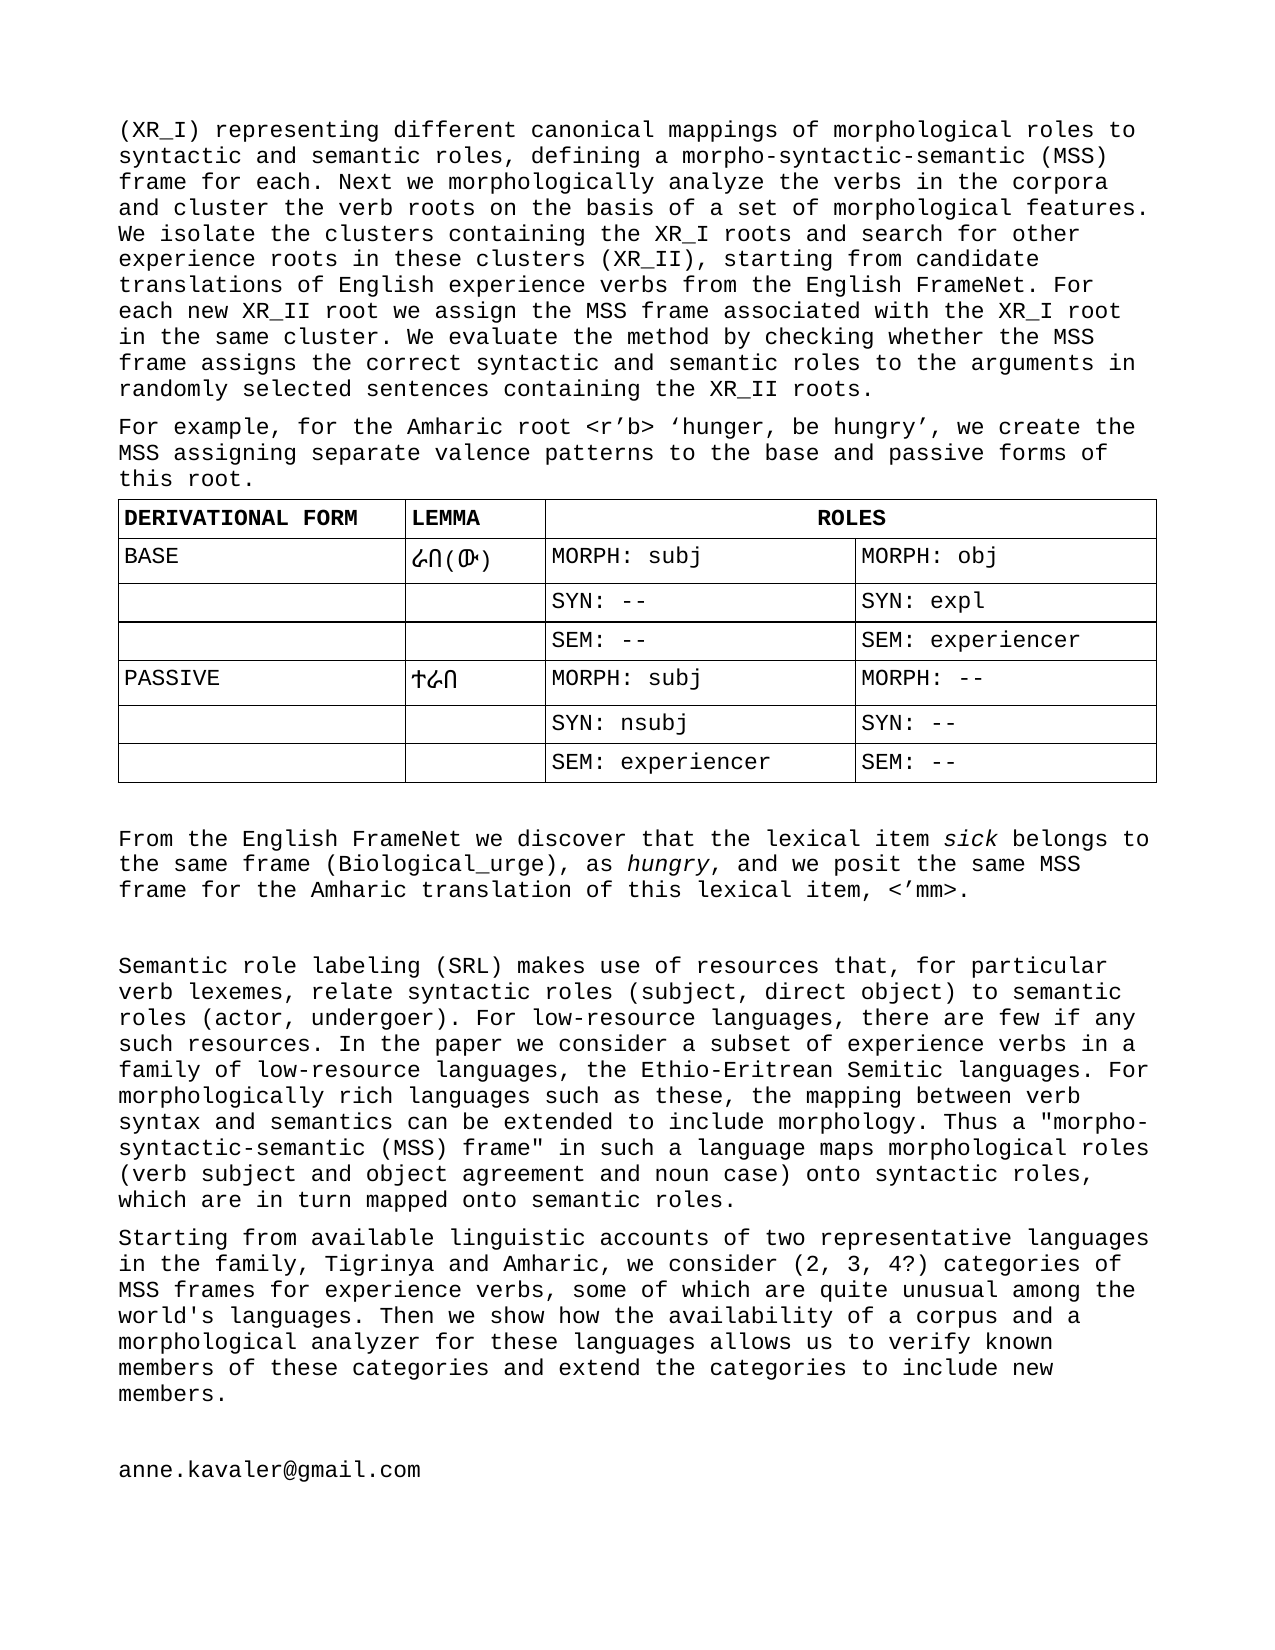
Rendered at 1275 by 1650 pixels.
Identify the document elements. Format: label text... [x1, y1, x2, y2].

table_cell [119, 744, 405, 782]
table_cell SYN: -- [856, 706, 1156, 743]
table_cell [119, 584, 405, 621]
text (XR_I) representing different canonical mappings of morphological roles to syntactic and semantic roles, defining a morpho-syntactic-semantic (MSS) frame for each. Next we morphologically analyze the verbs in the corpora and cluster the verb roots on the basis of a set of morphological features. We isolate the clusters containing the XR_I roots and search for other experience roots in these clusters (XR_II), starting from candidate translations of English experience verbs from the English FrameNet. For each new XR_II root we assign the MSS frame associated with the XR_I root in the same cluster. We evaluate the method by checking whether the MSS frame assigns the correct syntactic and semantic roles to the arguments in randomly selected sentences containing the XR_II roots. [118, 118, 1157, 403]
table_cell ተራበ [406, 661, 545, 705]
table_cell ራበ(ው) [406, 539, 545, 583]
table_cell SEM: -- [856, 744, 1156, 782]
table_header DERIVATIONAL FORM [119, 500, 405, 538]
table_cell [119, 623, 405, 660]
table_cell MORPH: subj [546, 539, 855, 583]
table_cell [406, 744, 545, 782]
table_cell [406, 623, 545, 660]
table_cell SEM: -- [546, 623, 855, 660]
text Semantic role labeling (SRL) makes use of resources that, for particular verb lexemes, relate syntactic roles (subject, direct object) to semantic roles (actor, undergoer). For low-resource languages, there are few if any such resources. In the paper we consider a subset of experience verbs in a family of low-resource languages, the Ethio-Eritrean Semitic languages. For morphologically rich languages such as these, the mapping between verb syntax and semantics can be extended to include morphology. Thus a "morpho-syntactic-semantic (MSS) frame" in such a language maps morphological roles (verb subject and object agreement and noun case) onto syntactic roles, which are in turn mapped onto semantic roles. [118, 955, 1157, 1214]
table_cell MORPH: subj [546, 661, 855, 705]
text anne.kavaler@gmail.com [118, 1458, 1157, 1484]
table_cell [119, 706, 405, 743]
table_cell MORPH: obj [856, 539, 1156, 583]
table_cell MORPH: -- [856, 661, 1156, 705]
table_cell SYN: expl [856, 584, 1156, 621]
table_cell SEM: experiencer [546, 744, 855, 782]
table_cell SYN: nsubj [546, 706, 855, 743]
text For example, for the Amharic root <r’b> ‘hunger, be hungry’, we create the MSS assigning separate valence patterns to the base and passive forms of this root. [118, 416, 1157, 493]
table_cell SEM: experiencer [856, 623, 1156, 660]
table_cell BASE [119, 539, 405, 583]
table_cell [406, 706, 545, 743]
text Starting from available linguistic accounts of two representative languages in the family, Tigrinya and Amharic, we consider (2, 3, 4?) categories of MSS frames for experience verbs, some of which are quite unusual among the world's languages. Then we show how the availability of a corpus and a morphological analyzer for these languages allows us to verify known members of these categories and extend the categories to include new members. [118, 1226, 1157, 1408]
table_cell [406, 584, 545, 621]
table_cell SYN: -- [546, 584, 855, 621]
table_header LEMMA [406, 500, 545, 538]
table_header ROLES [546, 500, 1156, 538]
table_cell PASSIVE [119, 661, 405, 705]
text From the English FrameNet we discover that the lexical item sick belongs to the same frame (Biological_urge), as hungry, and we posit the same MSS frame for the Amharic translation of this lexical item, <’mm>. [118, 827, 1157, 905]
